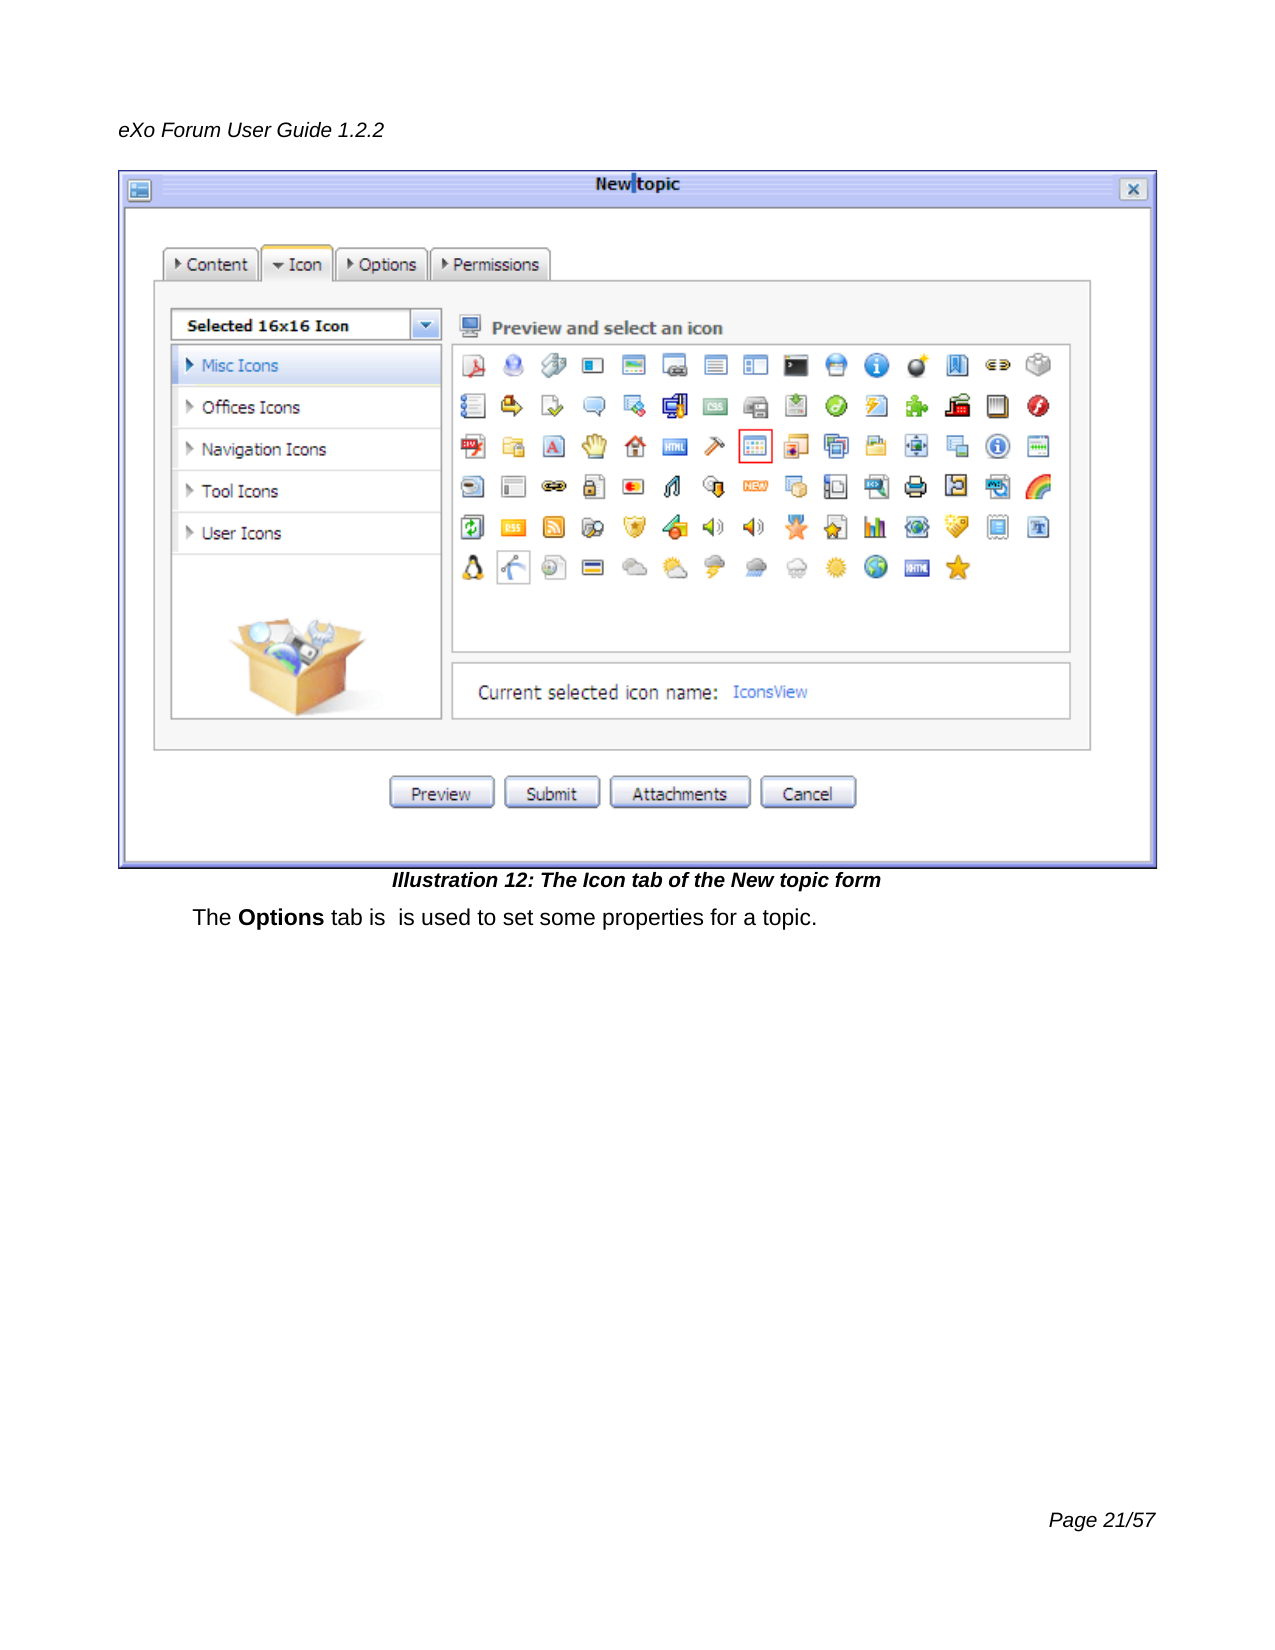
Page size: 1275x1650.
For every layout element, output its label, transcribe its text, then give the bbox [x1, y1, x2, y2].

text Illustration 12: The Icon tab of the New topic form [118, 869, 1157, 892]
picture [118, 170, 1158, 869]
text The Options tab is is used to set some properties for a topic. [192, 892, 1157, 930]
